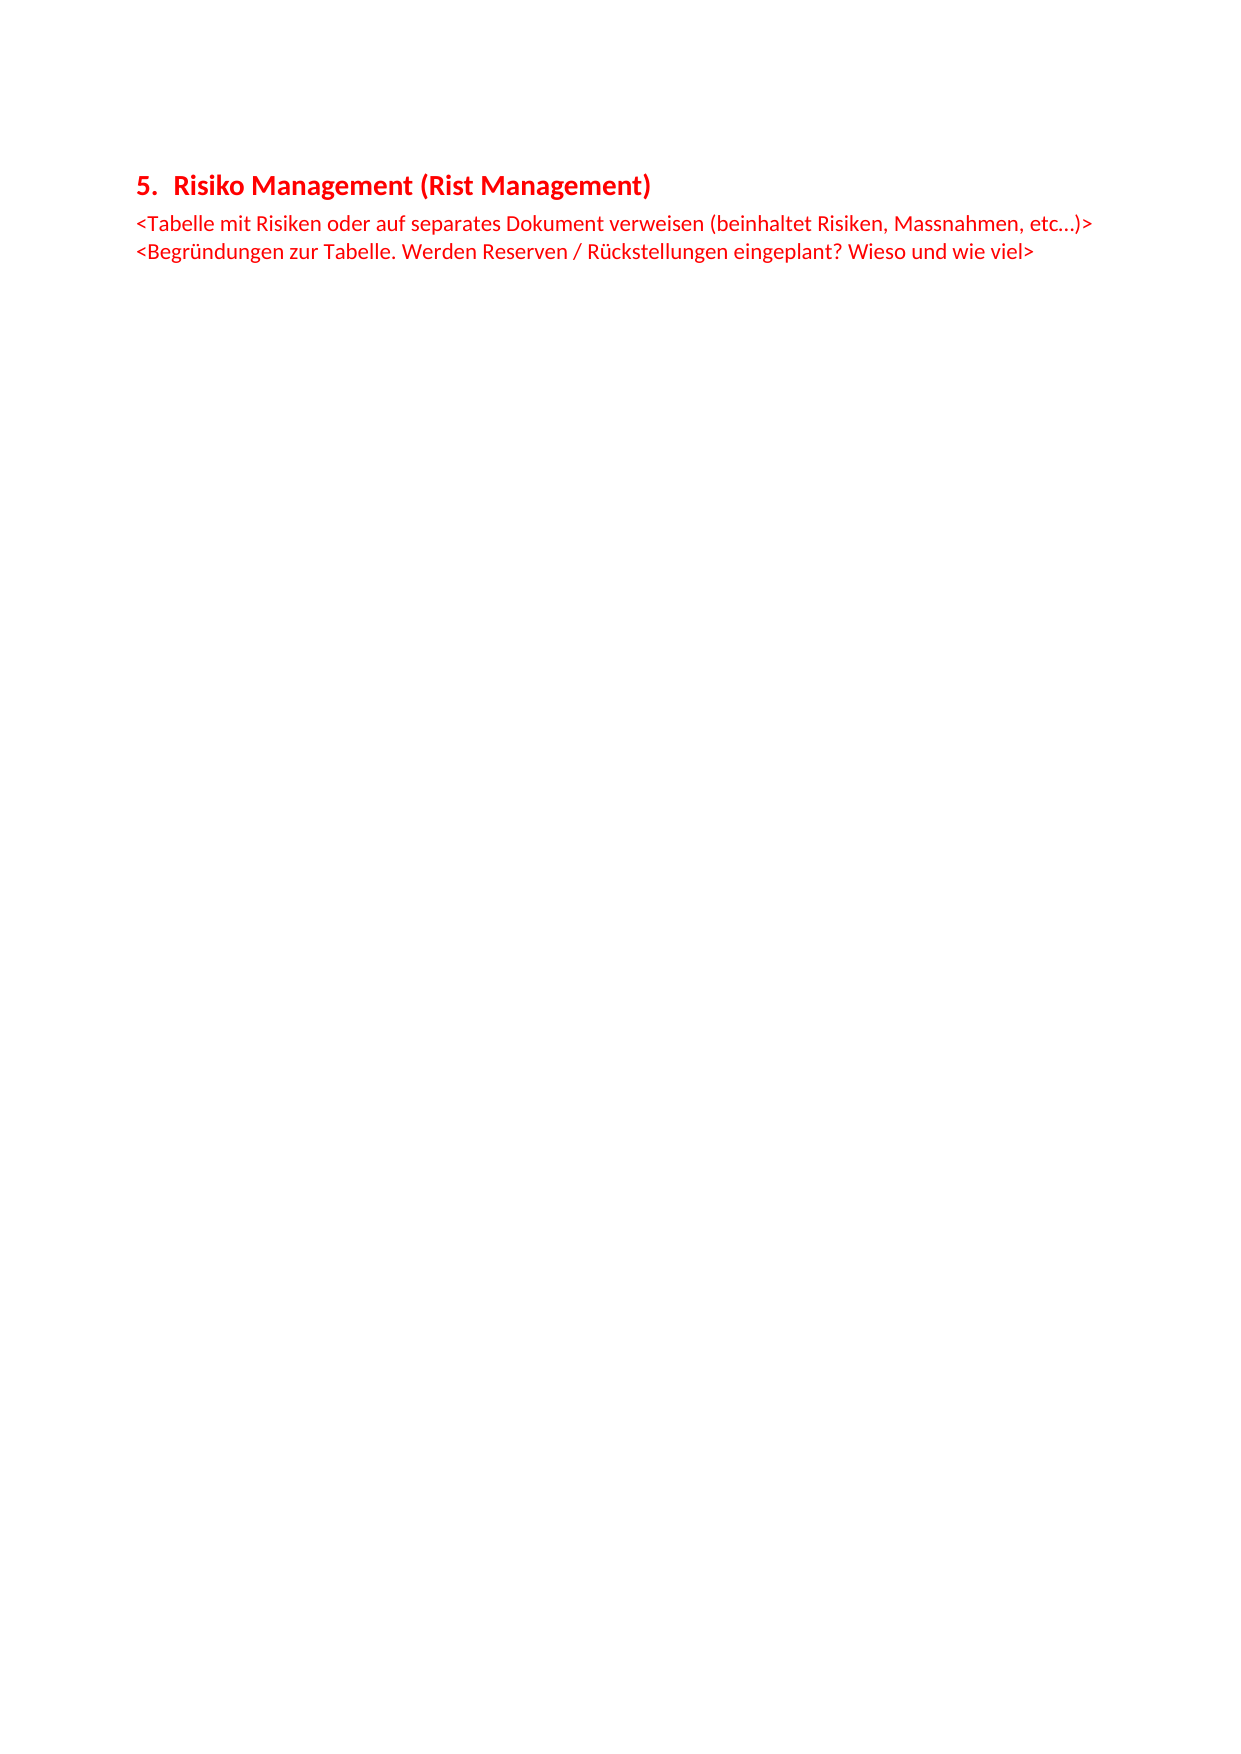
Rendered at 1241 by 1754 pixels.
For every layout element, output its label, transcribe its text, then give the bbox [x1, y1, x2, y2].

text <Tabelle mit Risiken oder auf separates Dokument verweisen (beinhaltet Risiken, Massnahmen, etc…)> [136, 209, 1104, 237]
subtitle Risiko Management (Rist Management) [136, 167, 1104, 203]
text <Begründungen zur Tabelle. Werden Reserven / Rückstellungen eingeplant? Wieso und wie viel> [136, 237, 1104, 265]
